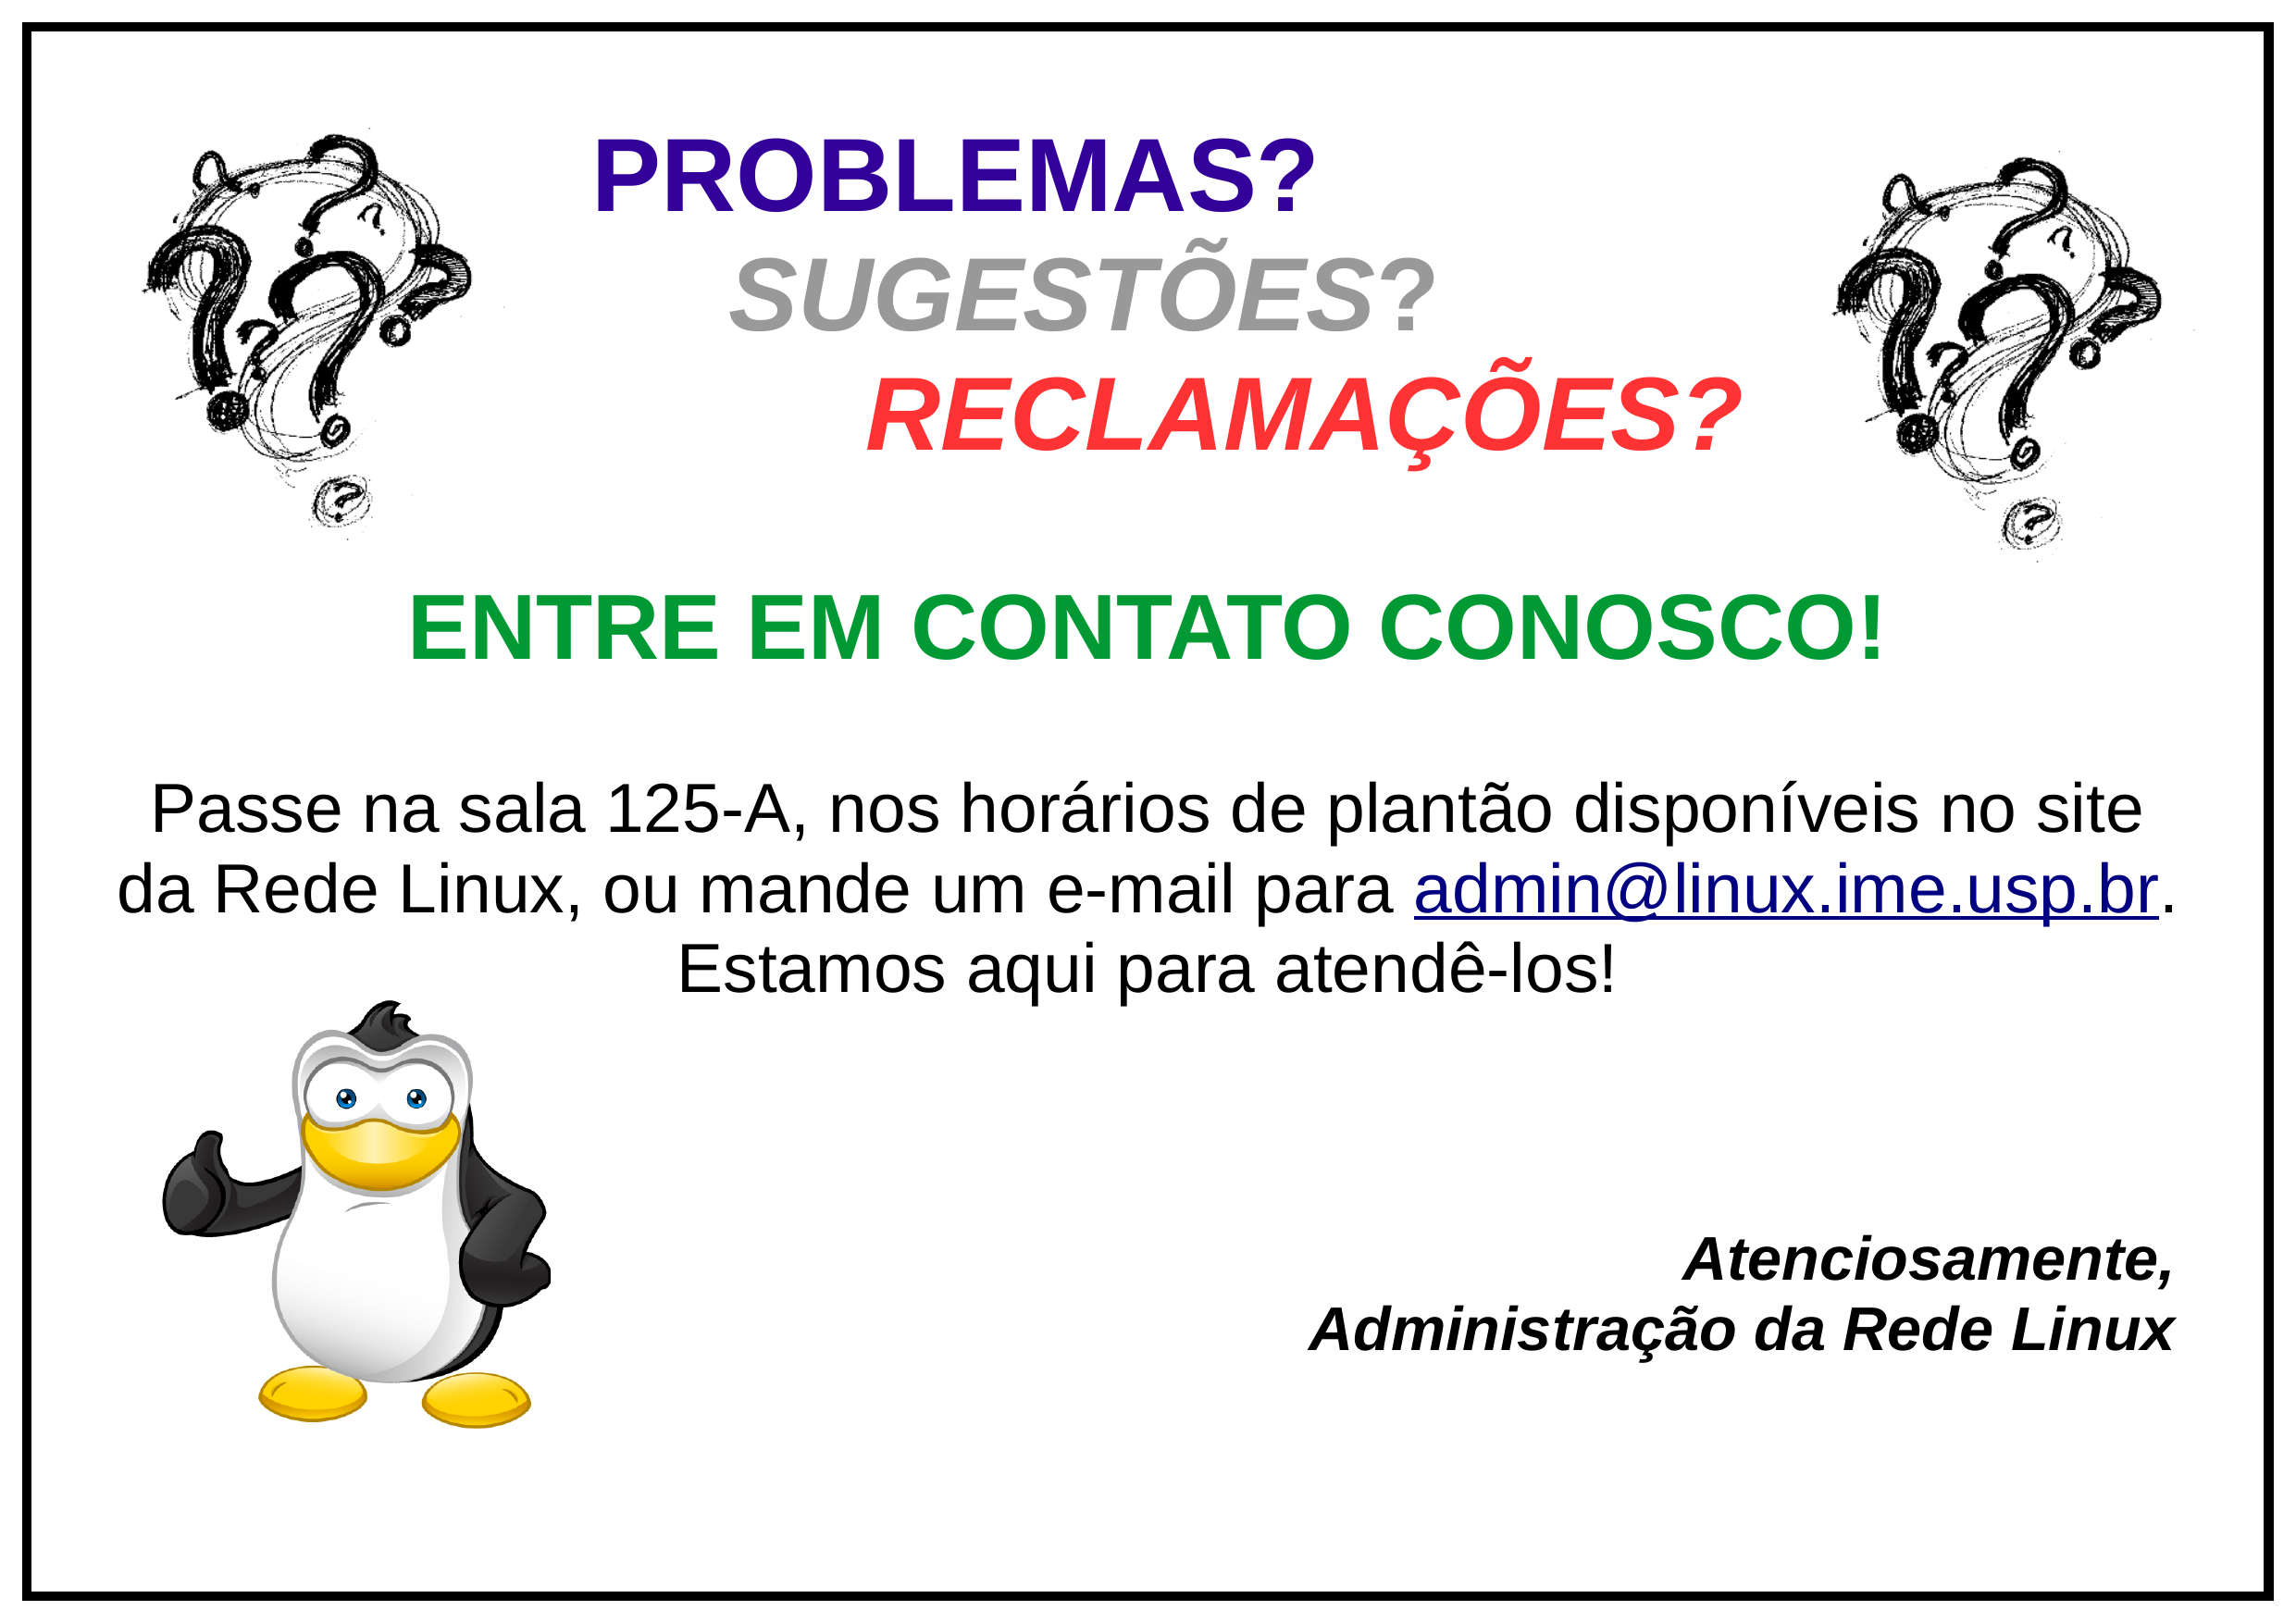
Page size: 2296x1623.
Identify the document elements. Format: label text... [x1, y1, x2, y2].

text [114, 233, 118, 353]
text PROBLEMAS? [507, 114, 2182, 233]
text Administração da Rede Linux [552, 1293, 2182, 1364]
picture [162, 1000, 552, 1429]
text SUGESTÕES? [507, 233, 1807, 353]
text RECLAMAÇÕES? [507, 353, 1807, 473]
text ENTRE EM CONTATO CONOSCO! [114, 572, 2182, 678]
text Passe na sala 125-A, nos horários de plantão disponíveis no site da Rede Linux, ou mande um e-mail para admin@linux.ime.usp.br. Estamos aqui para atendê-los! [114, 767, 2182, 1007]
text [114, 353, 118, 473]
text Atenciosamente, [552, 1222, 2182, 1293]
picture [1807, 131, 2197, 582]
text [114, 1222, 162, 1293]
text [114, 114, 118, 233]
text [114, 1293, 162, 1364]
picture [118, 108, 507, 560]
